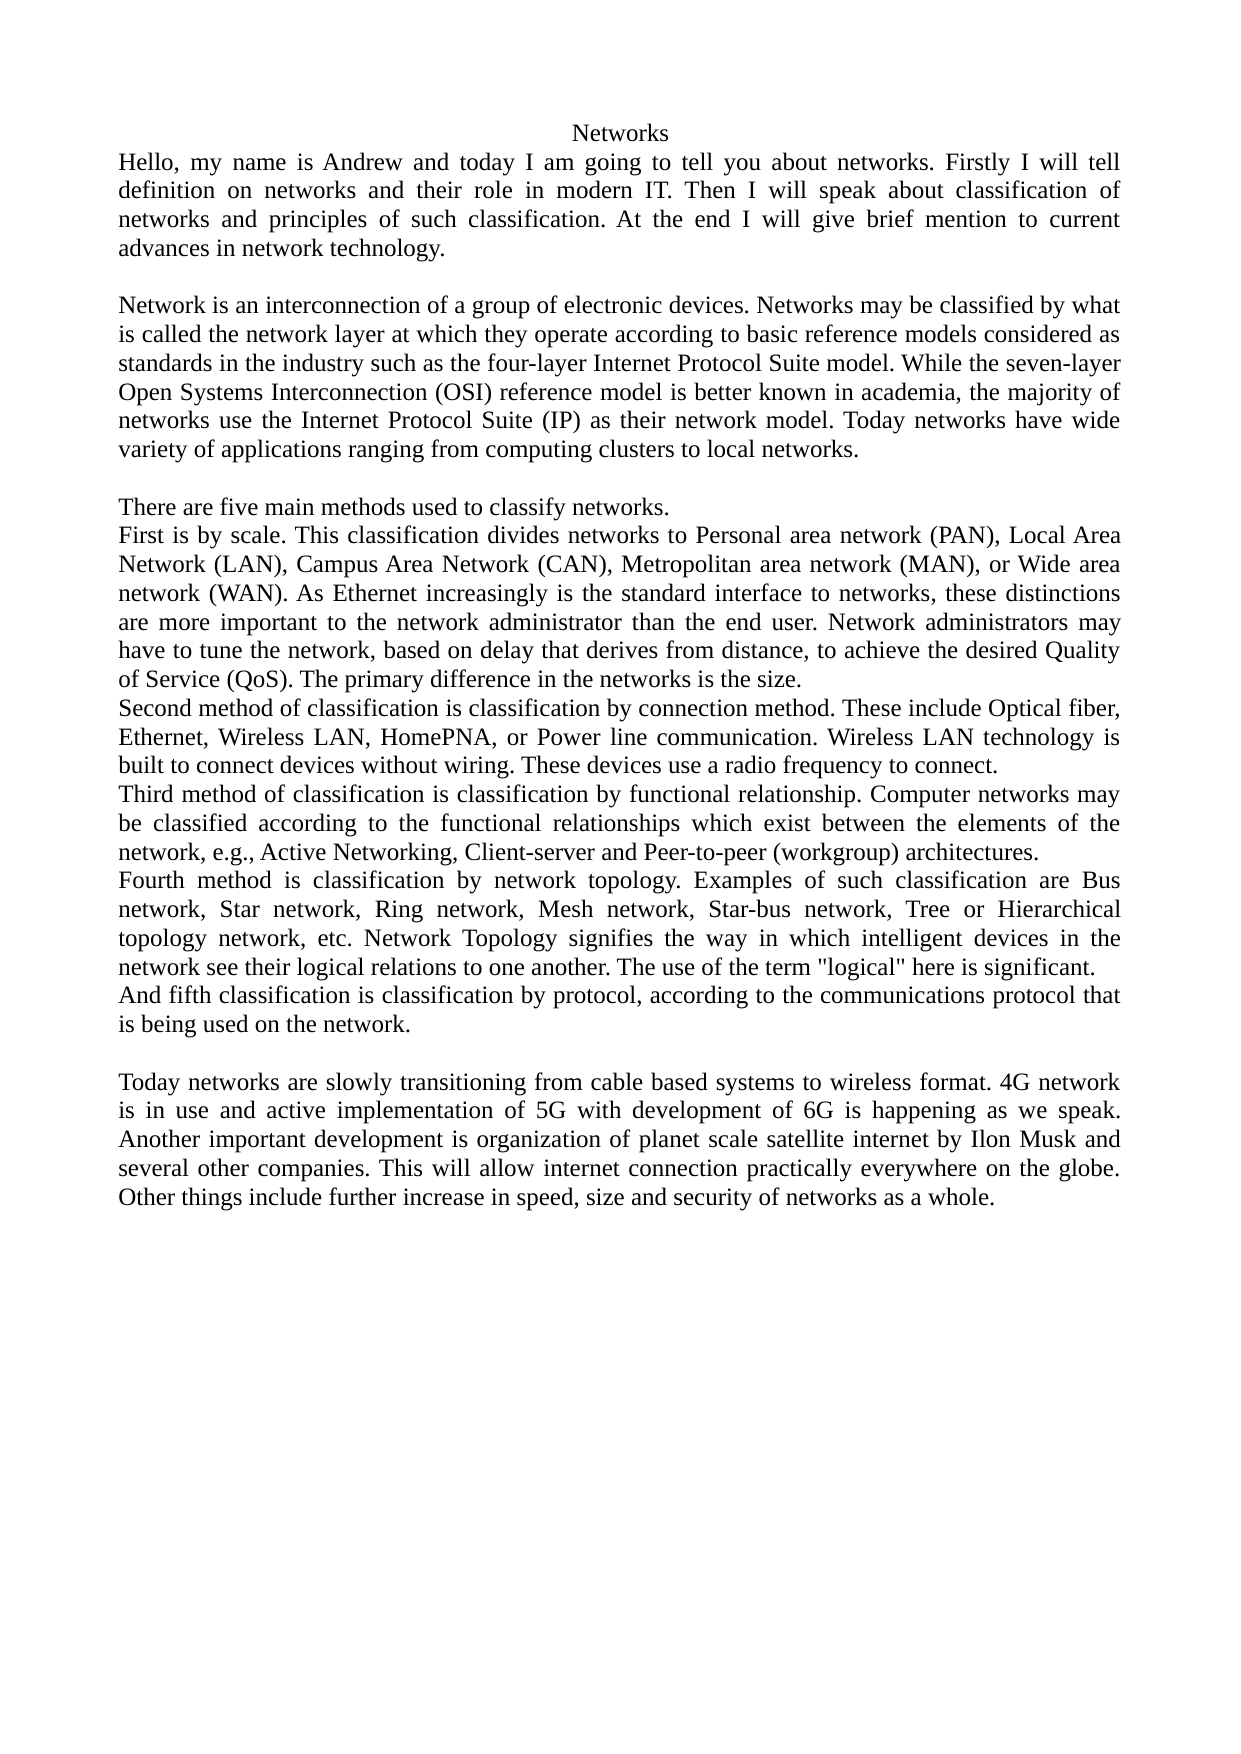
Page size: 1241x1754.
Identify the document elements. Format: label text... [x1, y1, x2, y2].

text Fourth method is classification by network topology. Examples of such classification are Bus network, Star network, Ring network, Mesh network, Star-bus network, Tree or Hierarchical topology network, etc. Network Topology signifies the way in which intelligent devices in the network see their logical relations to one another. The use of the term "logical" here is significant. [118, 866, 1122, 981]
text Today networks are slowly transitioning from cable based systems to wireless format. 4G network is in use and active implementation of 5G with development of 6G is happening as we speak. Another important development is organization of planet scale satellite internet by Ilon Musk and several other companies. This will allow internet connection practically everywhere on the globe. Other things include further increase in speed, size and security of networks as a whole. [118, 1067, 1122, 1211]
text First is by scale. This classification divides networks to Personal area network (PAN), Local Area Network (LAN), Campus Area Network (CAN), Metropolitan area network (MAN), or Wide area network (WAN). As Ethernet increasingly is the standard interface to networks, these distinctions are more important to the network administrator than the end user. Network administrators may have to tune the network, based on delay that derives from distance, to achieve the desired Quality of Service (QoS). The primary difference in the networks is the size. [118, 521, 1122, 693]
text Second method of classification is classification by connection method. These include Optical fiber, Ethernet, Wireless LAN, HomePNA, or Power line communication. Wireless LAN technology is built to connect devices without wiring. These devices use a radio frequency to connect. [118, 693, 1122, 779]
text There are five main methods used to classify networks. [118, 492, 1122, 521]
text Networks [118, 118, 1122, 147]
text Third method of classification is classification by functional relationship. Computer networks may be classified according to the functional relationships which exist between the elements of the network, e.g., Active Networking, Client-server and Peer-to-peer (workgroup) architectures. [118, 779, 1122, 866]
text Network is an interconnection of a group of electronic devices. Networks may be classified by what is called the network layer at which they operate according to basic reference models considered as standards in the industry such as the four-layer Internet Protocol Suite model. While the seven-layer Open Systems Interconnection (OSI) reference model is better known in academia, the majority of networks use the Internet Protocol Suite (IP) as their network model. Today networks have wide variety of applications ranging from computing clusters to local networks. [118, 291, 1122, 463]
text Hello, my name is Andrew and today I am going to tell you about networks. Firstly I will tell definition on networks and their role in modern IT. Then I will speak about classification of networks and principles of such classification. At the end I will give brief mention to current advances in network technology. [118, 147, 1122, 262]
text And fifth classification is classification by protocol, according to the communications protocol that is being used on the network. [118, 981, 1122, 1038]
